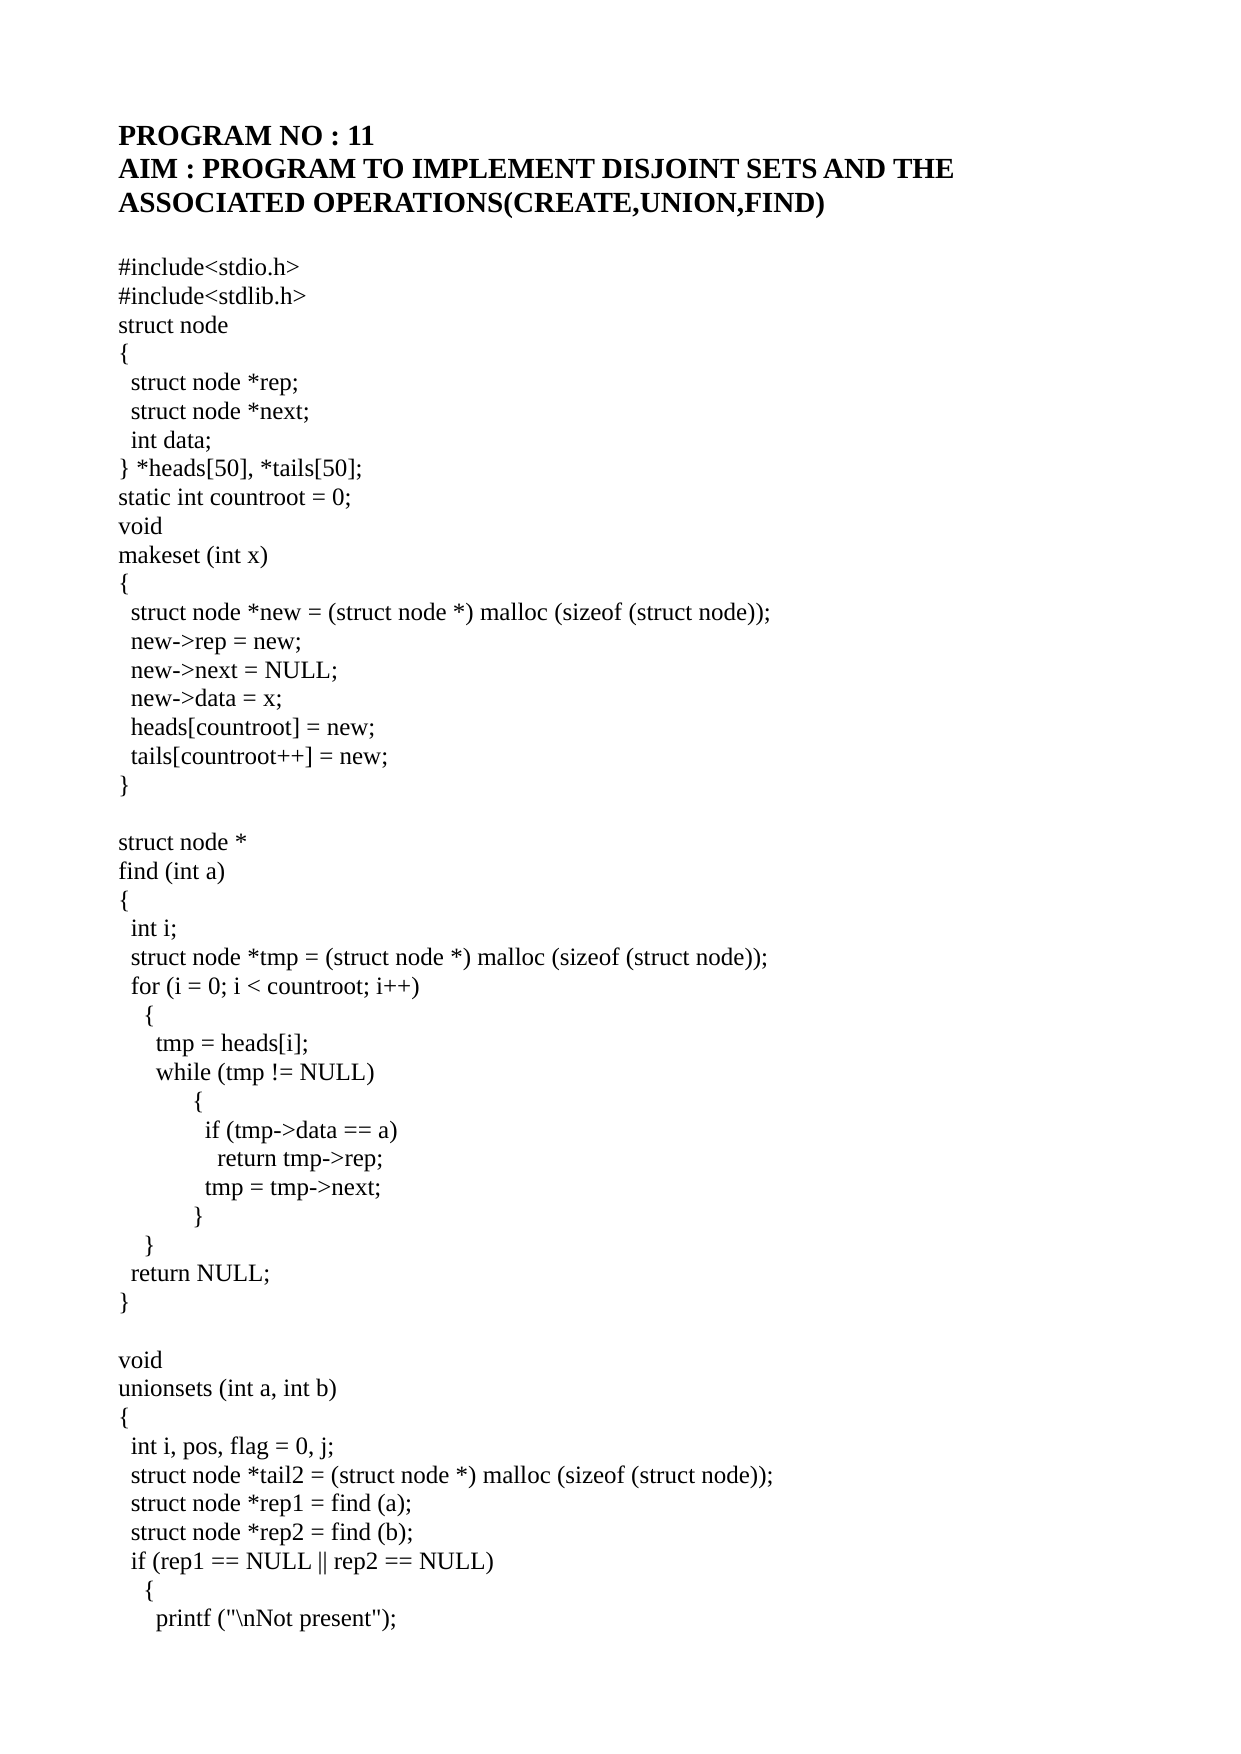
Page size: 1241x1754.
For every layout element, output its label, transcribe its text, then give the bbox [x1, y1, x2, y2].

text PROGRAM NO : 11 [118, 118, 1122, 152]
text } [118, 770, 1122, 798]
text { [118, 885, 1122, 913]
text { [118, 568, 1122, 597]
text void [118, 511, 1122, 540]
text int i; [118, 913, 1122, 942]
text find (int a) [118, 856, 1122, 885]
text struct node * [118, 827, 1122, 856]
text int i, pos, flag = 0, j; [118, 1431, 1122, 1460]
text new->data = x; [118, 683, 1122, 712]
text struct node *rep; [118, 367, 1122, 396]
text struct node *next; [118, 396, 1122, 425]
text heads[countroot] = new; [118, 712, 1122, 741]
text struct node *new = (struct node *) malloc (sizeof (struct node)); [118, 597, 1122, 626]
text static int countroot = 0; [118, 482, 1122, 511]
text tmp = heads[i]; [118, 1028, 1122, 1057]
text } [118, 1287, 1122, 1316]
text unionsets (int a, int b) [118, 1373, 1122, 1402]
text return NULL; [118, 1258, 1122, 1287]
text struct node *tmp = (struct node *) malloc (sizeof (struct node)); [118, 942, 1122, 971]
text struct node [118, 310, 1122, 338]
text struct node *rep2 = find (b); [118, 1517, 1122, 1546]
text if (rep1 == NULL || rep2 == NULL) [118, 1546, 1122, 1575]
text { [118, 1086, 1122, 1115]
text } [118, 1230, 1122, 1258]
text return tmp->rep; [118, 1143, 1122, 1172]
text for (i = 0; i < countroot; i++) [118, 971, 1122, 1000]
text int data; [118, 425, 1122, 453]
text { [118, 1402, 1122, 1431]
text { [118, 1575, 1122, 1603]
text { [118, 338, 1122, 367]
text while (tmp != NULL) [118, 1057, 1122, 1086]
text printf ("\nNot present"); [118, 1603, 1122, 1632]
text tmp = tmp->next; [118, 1172, 1122, 1201]
text #include<stdlib.h> [118, 281, 1122, 310]
text void [118, 1345, 1122, 1373]
text #include<stdio.h> [118, 252, 1122, 281]
text { [118, 1000, 1122, 1028]
text if (tmp->data == a) [118, 1115, 1122, 1143]
text struct node *tail2 = (struct node *) malloc (sizeof (struct node)); [118, 1460, 1122, 1488]
text new->next = NULL; [118, 655, 1122, 683]
text } *heads[50], *tails[50]; [118, 453, 1122, 482]
text AIM : PROGRAM TO IMPLEMENT DISJOINT SETS AND THE ASSOCIATED OPERATIONS(CREATE,UNION,FIND) [118, 152, 1122, 219]
text struct node *rep1 = find (a); [118, 1488, 1122, 1517]
text new->rep = new; [118, 626, 1122, 655]
text } [118, 1201, 1122, 1230]
text tails[countroot++] = new; [118, 741, 1122, 770]
text makeset (int x) [118, 540, 1122, 568]
